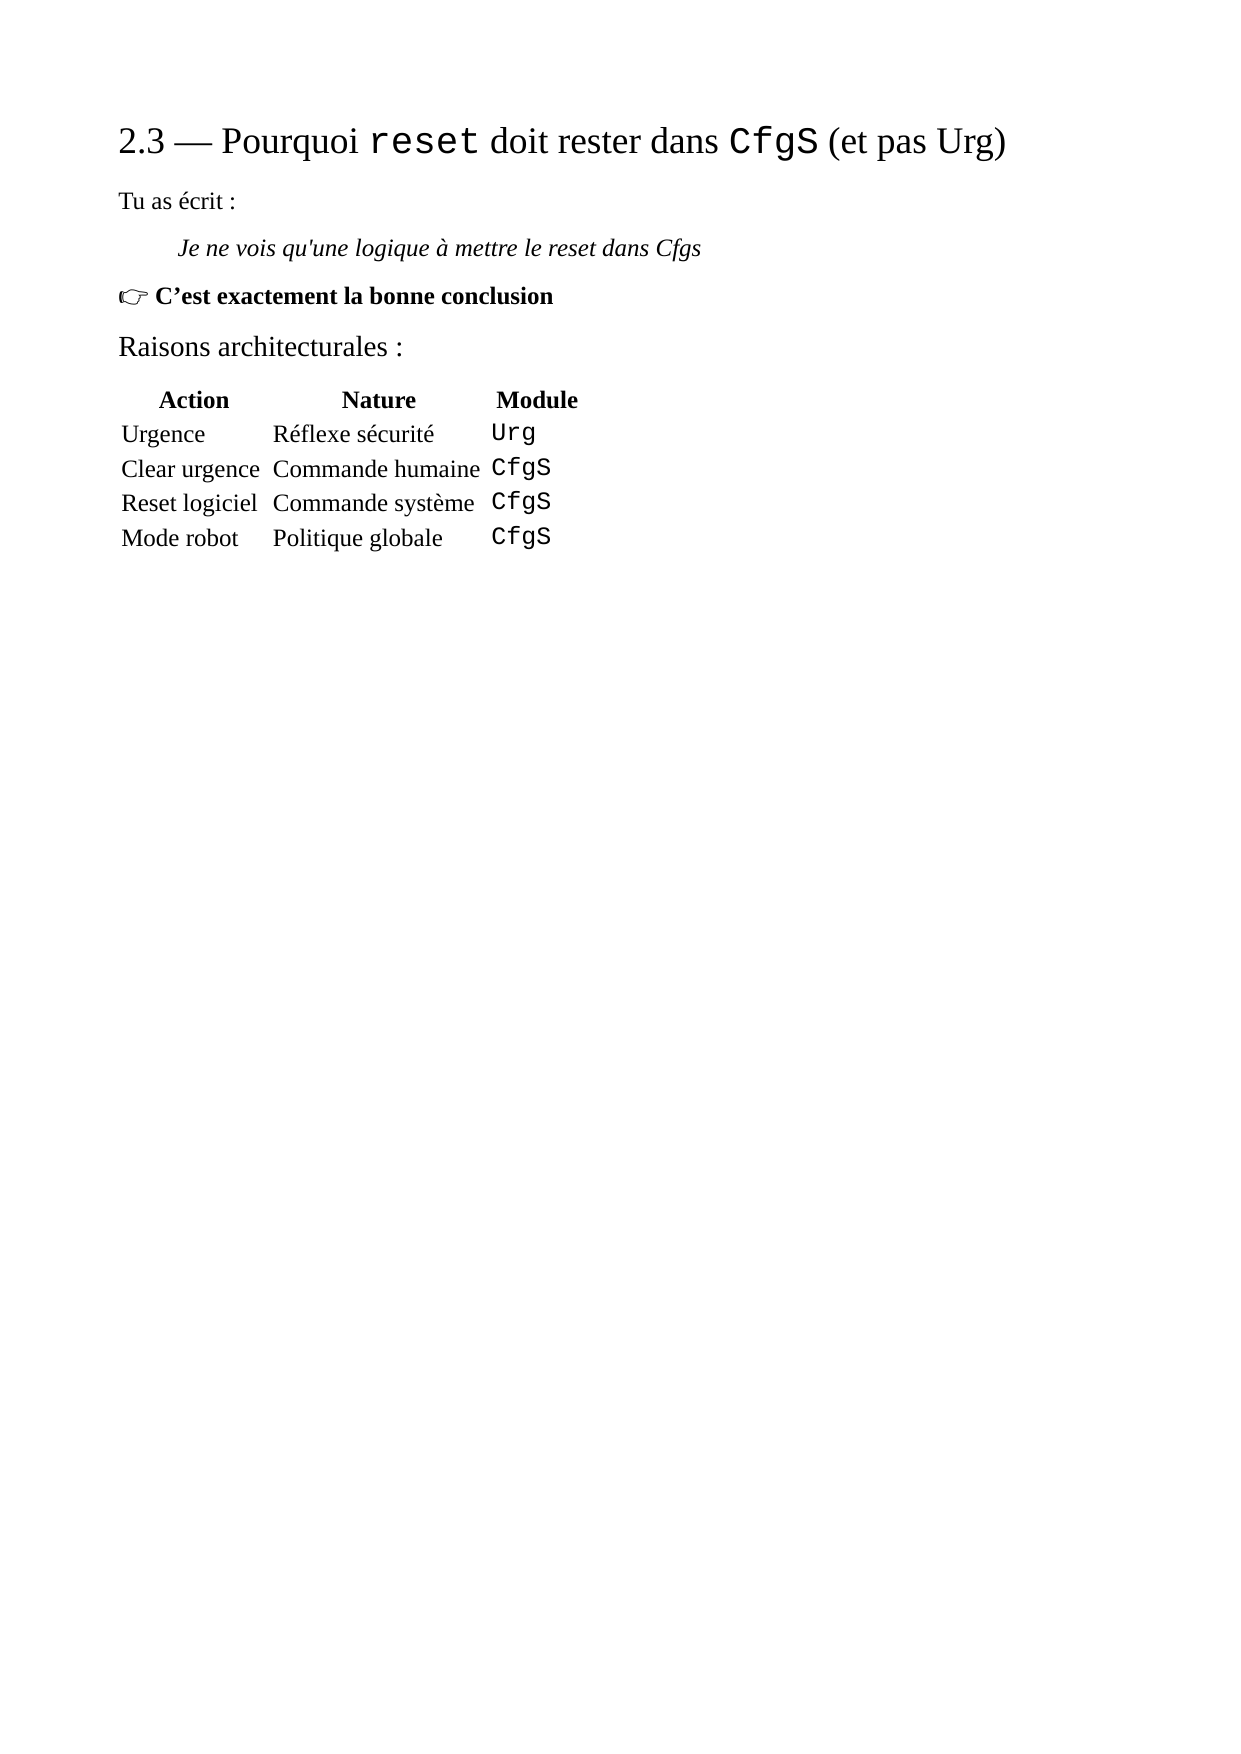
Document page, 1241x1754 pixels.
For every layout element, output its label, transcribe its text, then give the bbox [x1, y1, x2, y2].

table_cell CfgS [488, 486, 586, 520]
text 👉 C’est exactement la bonne conclusion [118, 281, 1122, 310]
table_cell Commande système [270, 486, 488, 520]
table_header Action [118, 382, 270, 416]
table_cell Clear urgence [118, 451, 270, 486]
table_cell Réflexe sécurité [270, 416, 488, 451]
subtitle 2.3 — Pourquoi reset doit rester dans CfgS (et pas Urg) [118, 118, 1122, 164]
table_cell CfgS [488, 520, 586, 555]
table_cell Urgence [118, 416, 270, 451]
table_cell Reset logiciel [118, 486, 270, 520]
table_cell Commande humaine [270, 451, 488, 486]
subtitle Raisons architecturales : [118, 329, 1122, 362]
table_cell Urg [488, 416, 586, 451]
table_cell CfgS [488, 451, 586, 486]
text Tu as écrit : [118, 186, 1122, 214]
table_header Module [488, 382, 586, 416]
table_cell Mode robot [118, 520, 270, 555]
table_header Nature [270, 382, 488, 416]
text Je ne vois qu'une logique à mettre le reset dans Cfgs [177, 233, 1063, 262]
table_cell Politique globale [270, 520, 488, 555]
